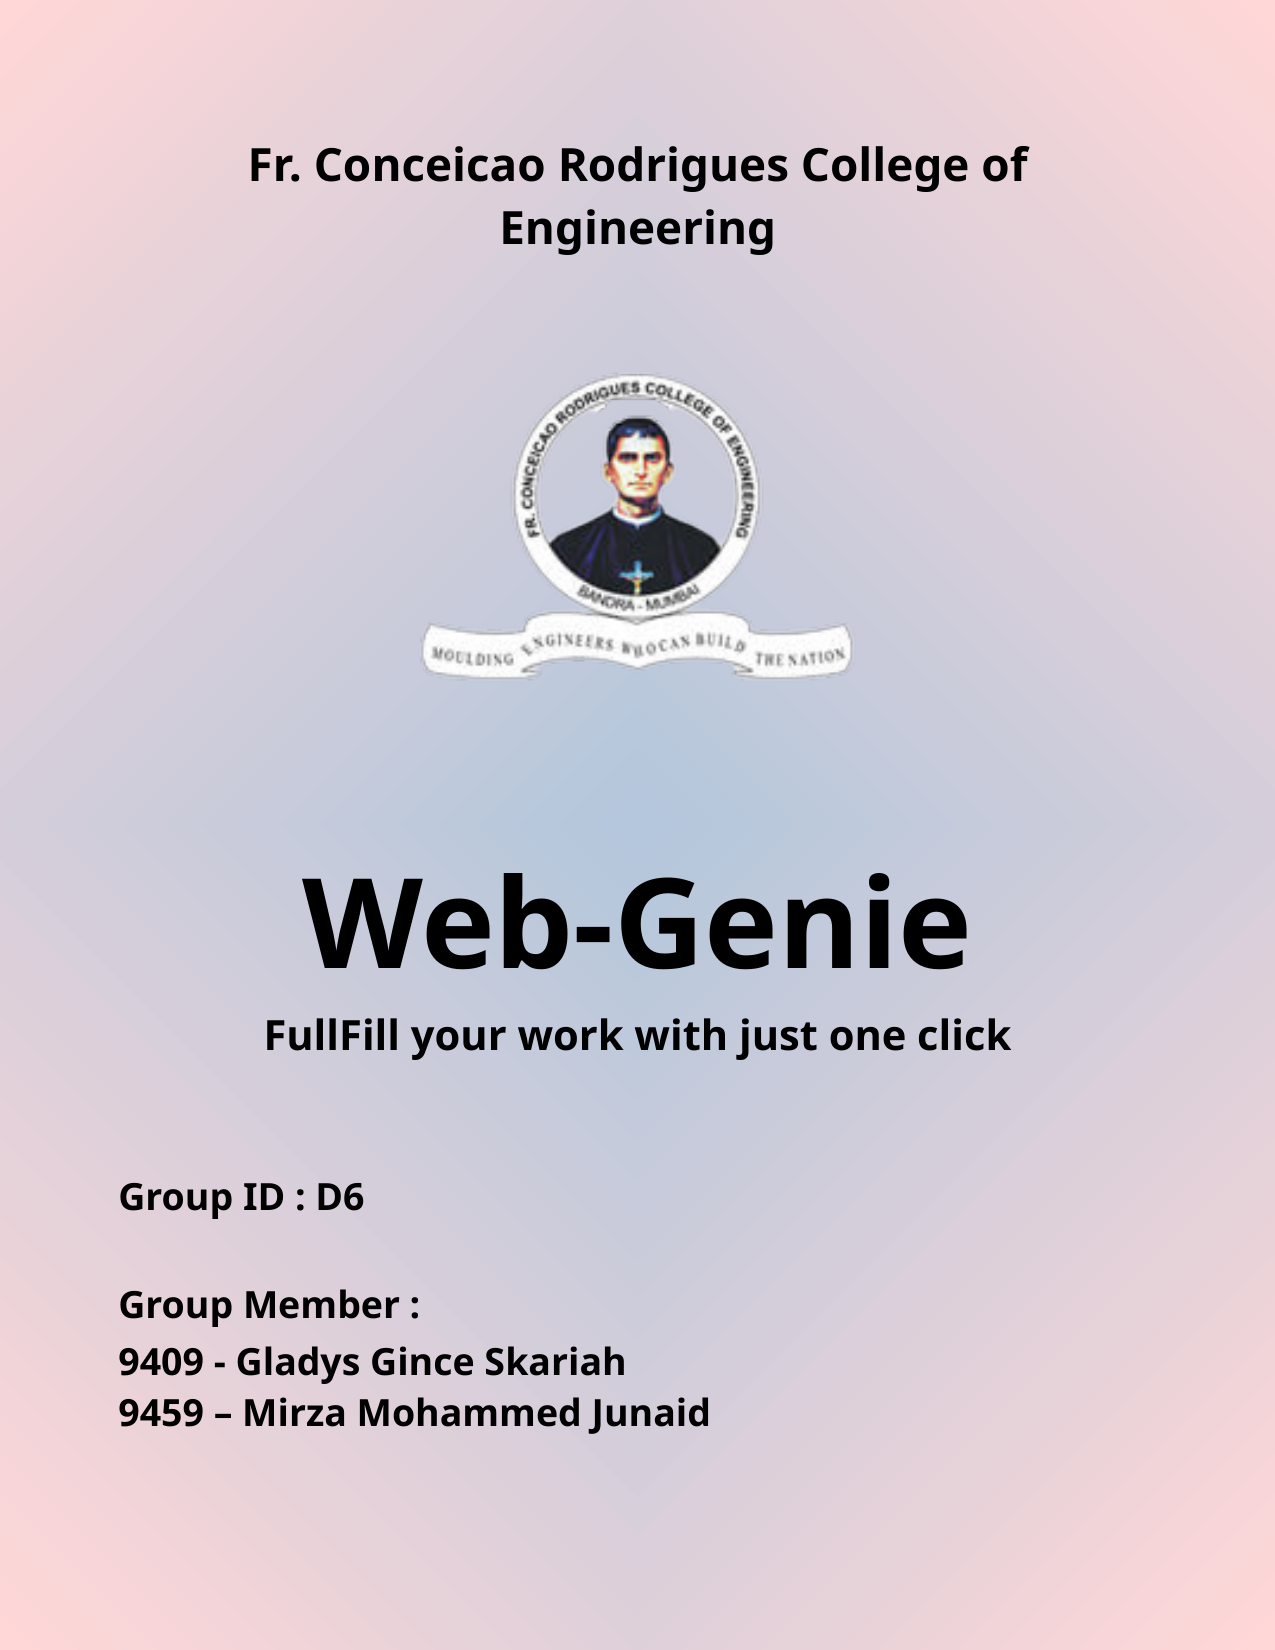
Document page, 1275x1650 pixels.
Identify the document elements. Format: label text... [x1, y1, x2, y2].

text 9459 – Mirza Mohammed Junaid [118, 1387, 1157, 1438]
text Group ID : D6 [118, 1171, 1157, 1222]
text Web-Genie [118, 835, 1157, 1005]
text FullFill your work with just one click [118, 1005, 1157, 1062]
picture [400, 317, 875, 747]
text Group Member : [118, 1279, 1157, 1330]
subtitle Fr. Conceicao Rodrigues College of Engineering [118, 133, 1157, 257]
text 9409 - Gladys Gince Skariah [118, 1336, 1157, 1387]
